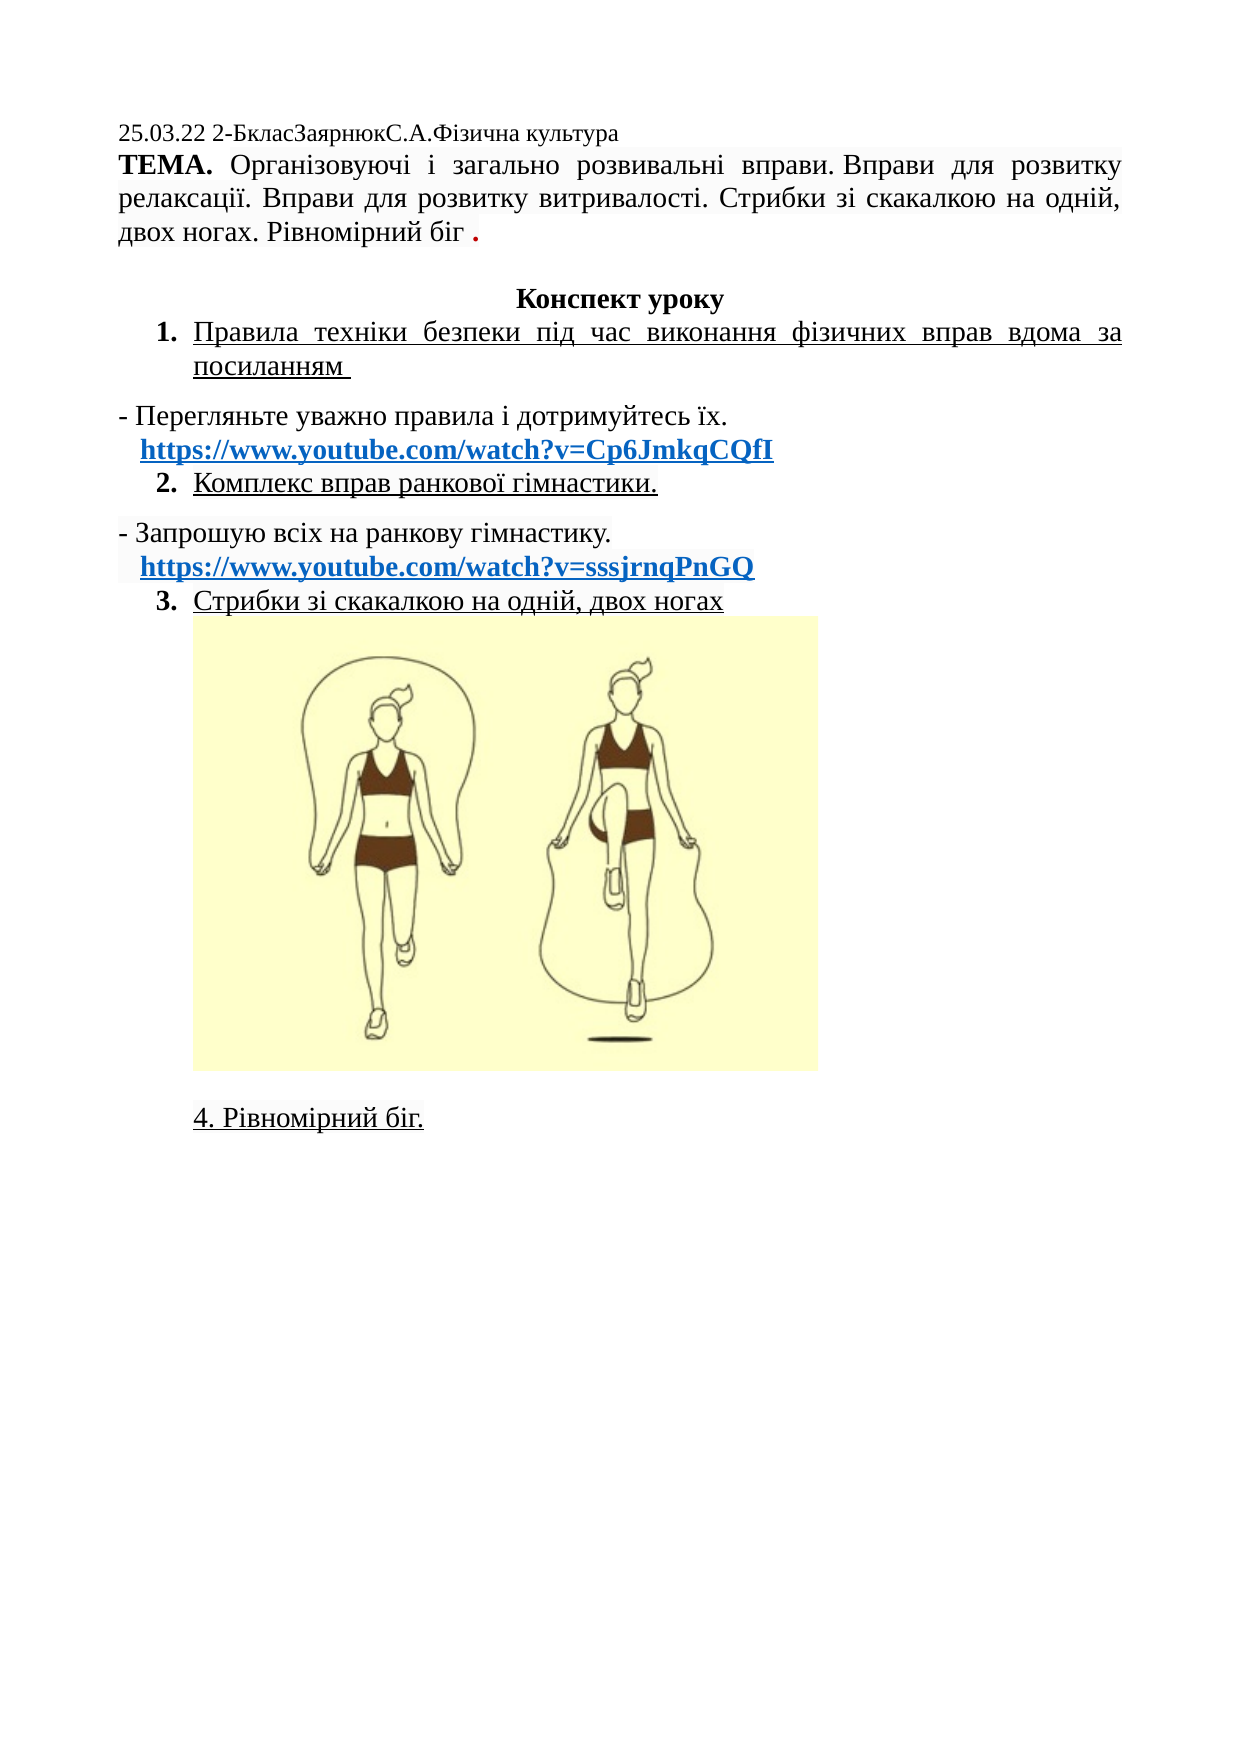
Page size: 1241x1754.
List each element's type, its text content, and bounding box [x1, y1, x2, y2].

text https://www.youtube.com/watch?v=sssjrnqPnGQ [118, 549, 1122, 583]
text 25.03.22 2-БкласЗаярнюкС.А.Фізична культура [118, 118, 1122, 147]
text - Перегляньте уважно правила і дотримуйтесь їх. [118, 398, 1122, 432]
text https://www.youtube.com/watch?v=Cp6JmkqCQfI [118, 432, 1122, 465]
list Стрибки зі скакалкою на одній, двох ногах [156, 583, 1122, 616]
text ТЕМА. Організовуючі і загально розвивальні вправи. Вправи для розвитку релаксації. Вправи для розвитку витривалості. Стрибки зі скакалкою на одній, двох ногах. Рівномірний біг . [118, 147, 1122, 247]
list Комплекс вправ ранкової гімнастики. [156, 465, 1122, 499]
picture [193, 616, 819, 1071]
list Правила техніки безпеки під час виконання фізичних вправ вдома за посиланням [156, 314, 1122, 382]
text - Запрошую всіх на ранкову гімнастику. [118, 516, 1122, 549]
text Конспект уроку [118, 281, 1122, 314]
list 4. Рівномірний біг. [193, 1100, 1122, 1133]
